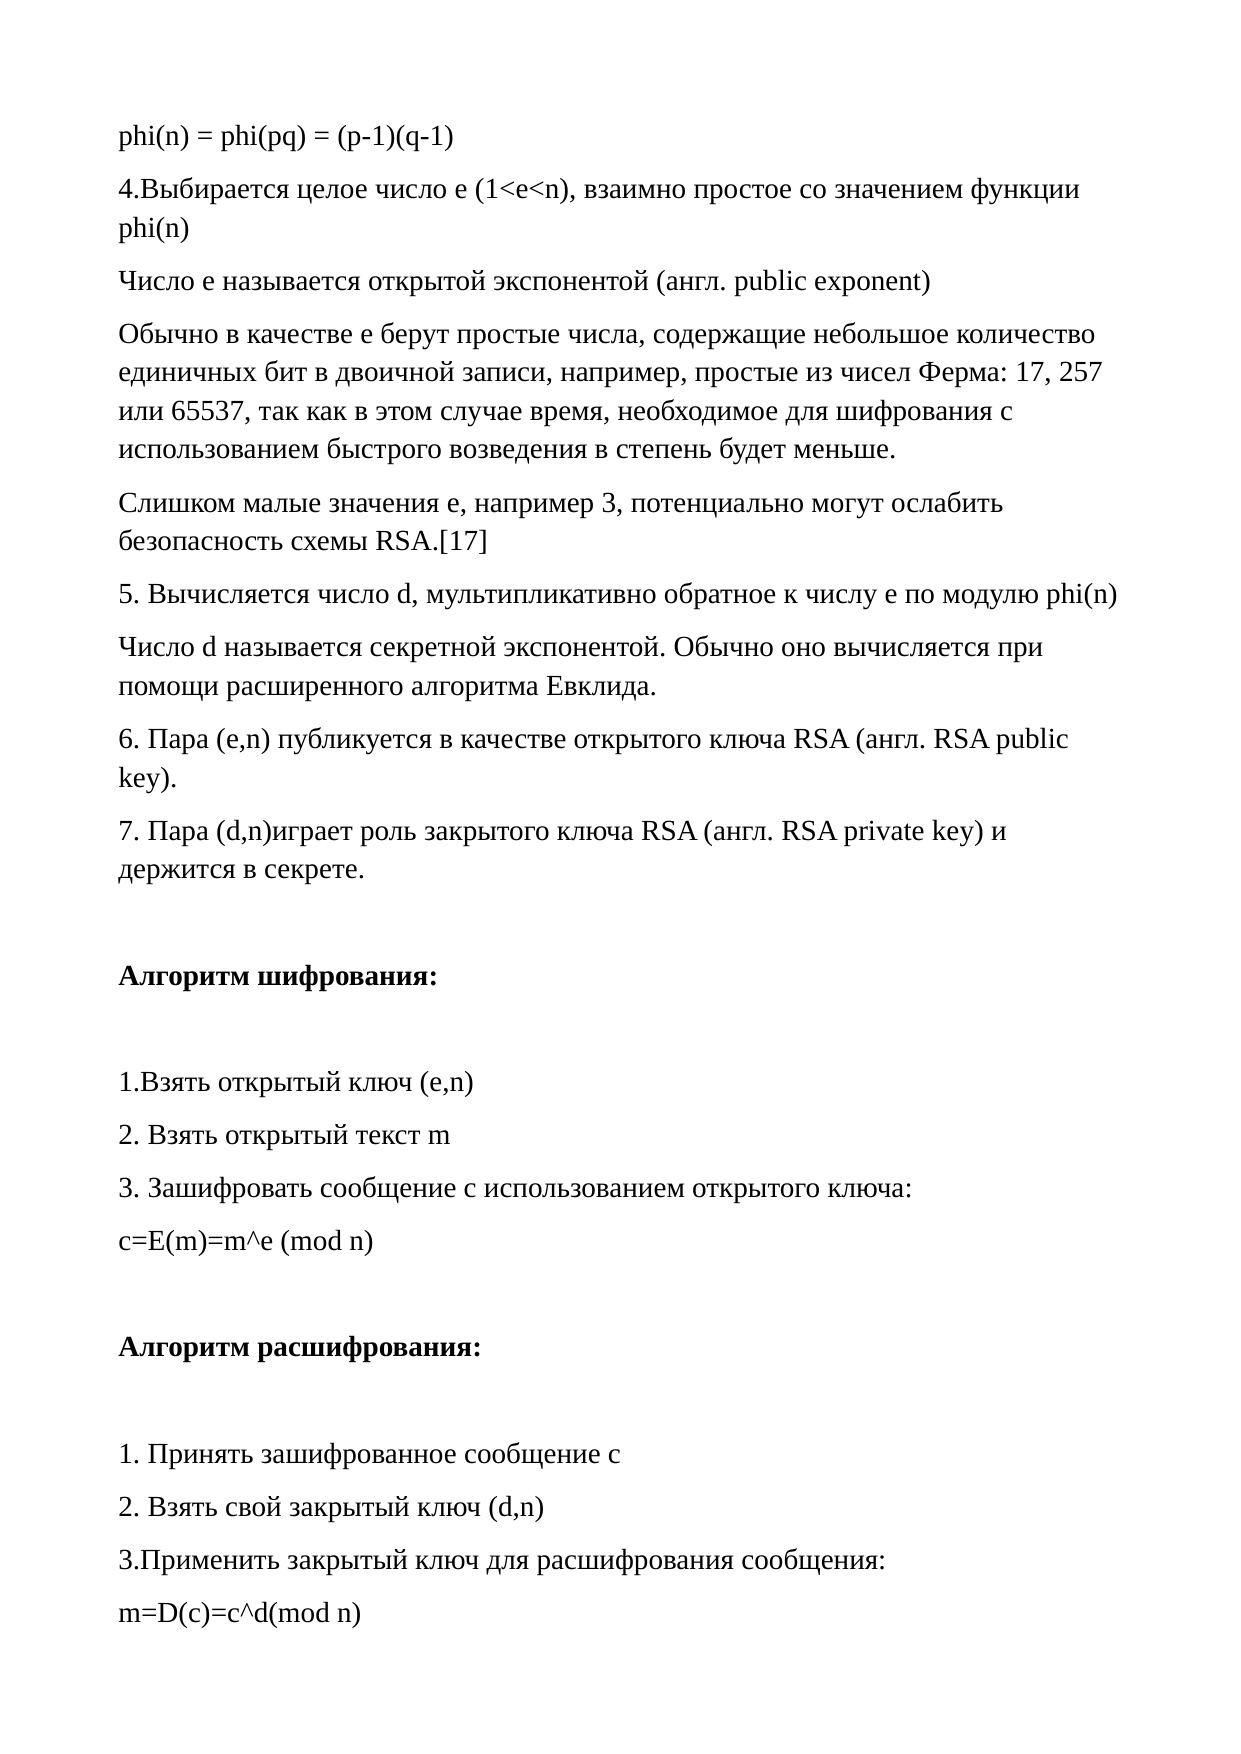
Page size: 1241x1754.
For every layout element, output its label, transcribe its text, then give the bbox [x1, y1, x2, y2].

text m=D(c)=c^d(mod n) [118, 1595, 1122, 1629]
text 1. Принять зашифрованное сообщение c [118, 1436, 1122, 1469]
text 7. Пара (d,n)играет роль закрытого ключа RSA (англ. RSA private key) и держится в секрете. [118, 813, 1122, 885]
text Число d называется секретной экспонентой. Обычно оно вычисляется при помощи расширенного алгоритма Евклида. [118, 629, 1122, 702]
text phi(n) = phi(pq) = (p-1)(q-1) [118, 118, 1122, 152]
text 6. Пара (e,n) публикуется в качестве открытого ключа RSA (англ. RSA public key). [118, 721, 1122, 793]
text Слишком малые значения e, например 3, потенциально могут ослабить безопасность схемы RSA.[17] [118, 485, 1122, 557]
text Алгоритм шифрования: [118, 958, 1122, 991]
text 4.Выбирается целое число e (1<e<n), взаимно простое со значением функции phi(n) [118, 171, 1122, 243]
text c=E(m)=m^e (mod n) [118, 1223, 1122, 1257]
text Алгоритм расшифрования: [118, 1329, 1122, 1363]
text Обычно в качестве e берут простые числа, содержащие небольшое количество единичных бит в двоичной записи, например, простые из чисел Ферма: 17, 257 или 65537, так как в этом случае время, необходимое для шифрования с использованием быстрого возведения в степень будет меньше. [118, 316, 1122, 465]
text Число e называется открытой экспонентой (англ. public exponent) [118, 263, 1122, 296]
text 2. Взять открытый текст m [118, 1117, 1122, 1151]
text 3.Применить закрытый ключ для расшифрования сообщения: [118, 1542, 1122, 1576]
text 2. Взять свой закрытый ключ (d,n) [118, 1489, 1122, 1522]
text 5. Вычисляется число d, мультипликативно обратное к числу e по модулю phi(n) [118, 576, 1122, 610]
text 3. Зашифровать сообщение с использованием открытого ключа: [118, 1170, 1122, 1204]
text 1.Взять открытый ключ (e,n) [118, 1064, 1122, 1097]
